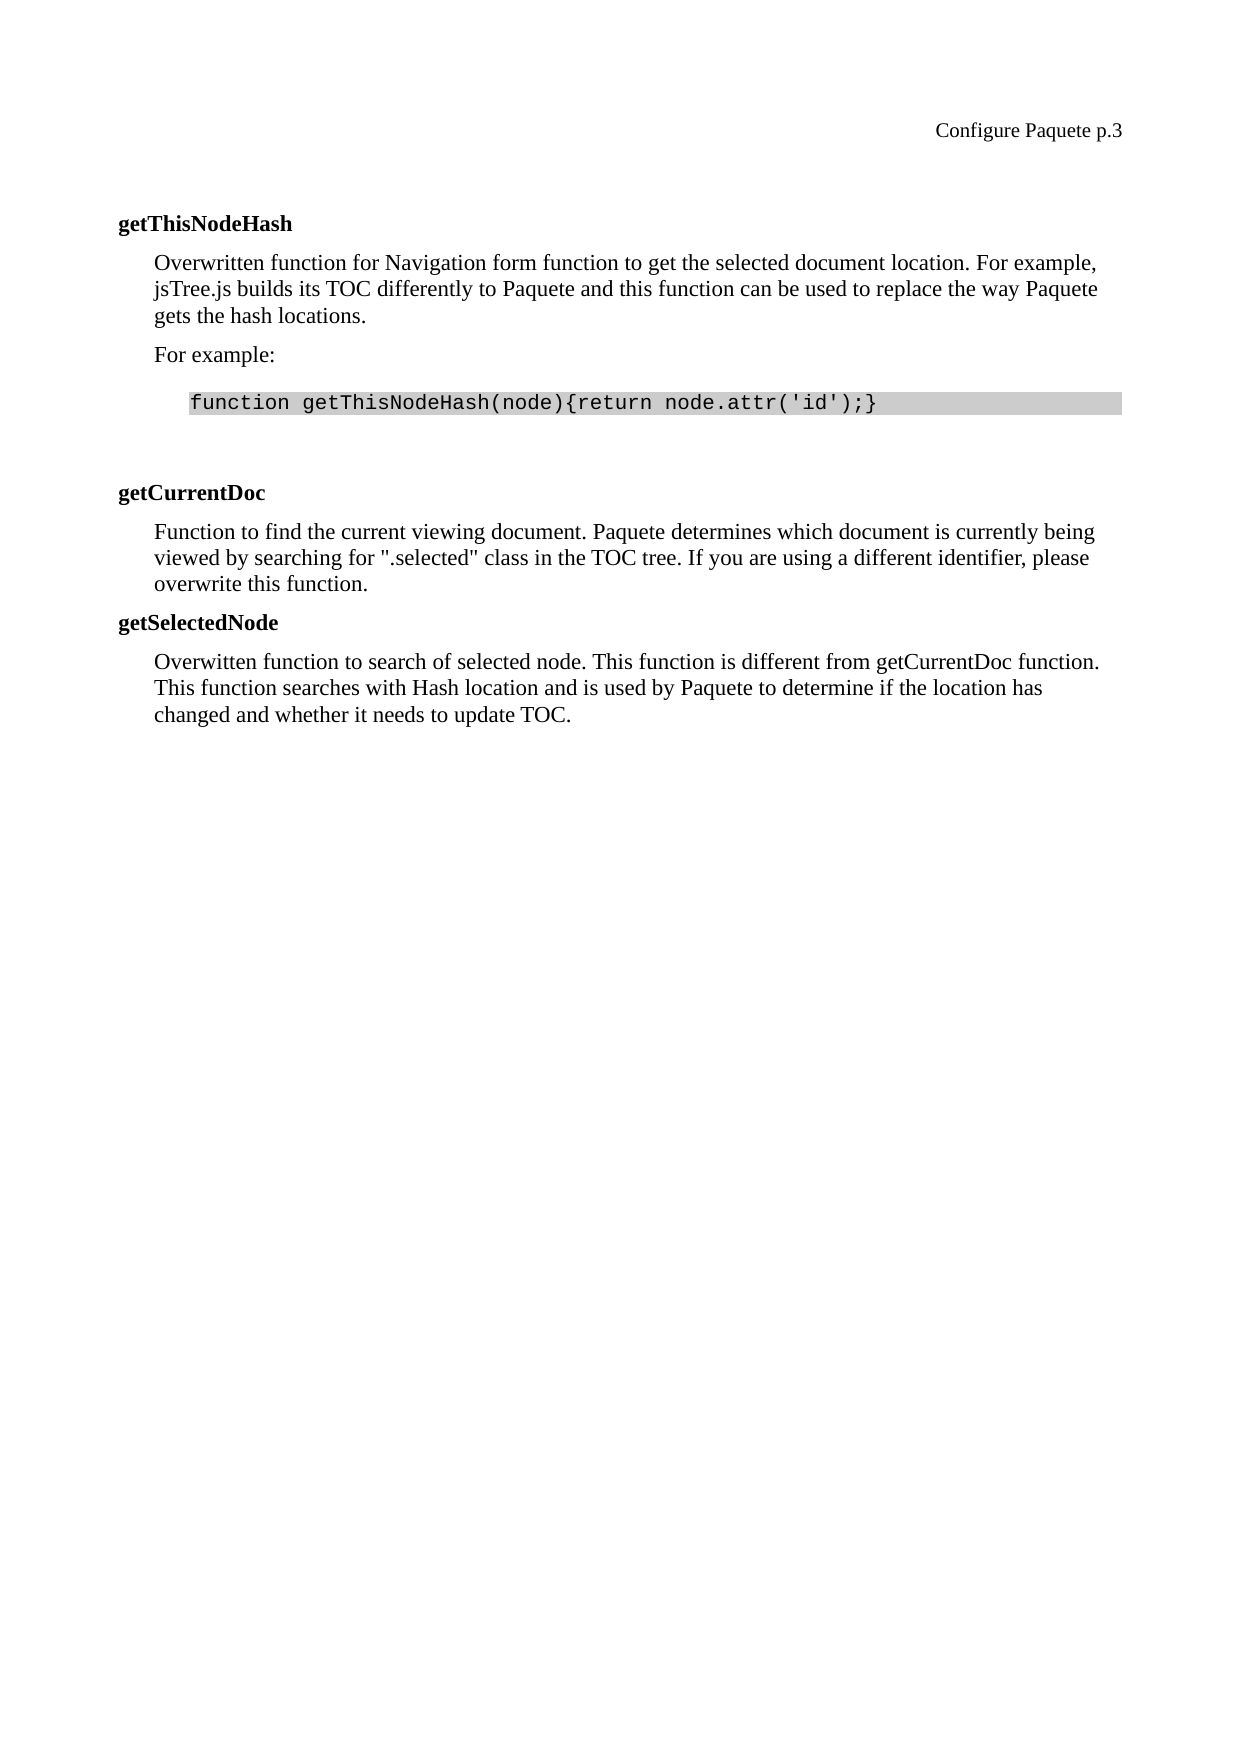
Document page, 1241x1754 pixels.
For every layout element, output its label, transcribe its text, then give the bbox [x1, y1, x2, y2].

text Overwitten function to search of selected node. This function is different from getCurrentDoc function. This function searches with Hash location and is used by Paquete to determine if the location has changed and whether it needs to update TOC. [154, 648, 1122, 727]
text getThisNodeHash [118, 210, 1122, 237]
text Overwritten function for Navigation form function to get the selected document location. For example, jsTree.js builds its TOC differently to Paquete and this function can be used to replace the way Paquete gets the hash locations. [154, 249, 1122, 328]
text For example: [154, 341, 1122, 367]
text function getThisNodeHash(node){return node.attr('id');} [189, 392, 1122, 415]
text getCurrentDoc [118, 479, 1122, 505]
text getSelectedNode [118, 609, 1122, 636]
text Function to find the current viewing document. Paquete determines which document is currently being viewed by searching for ".selected" class in the TOC tree. If you are using a different identifier, please overwrite this function. [154, 518, 1122, 597]
